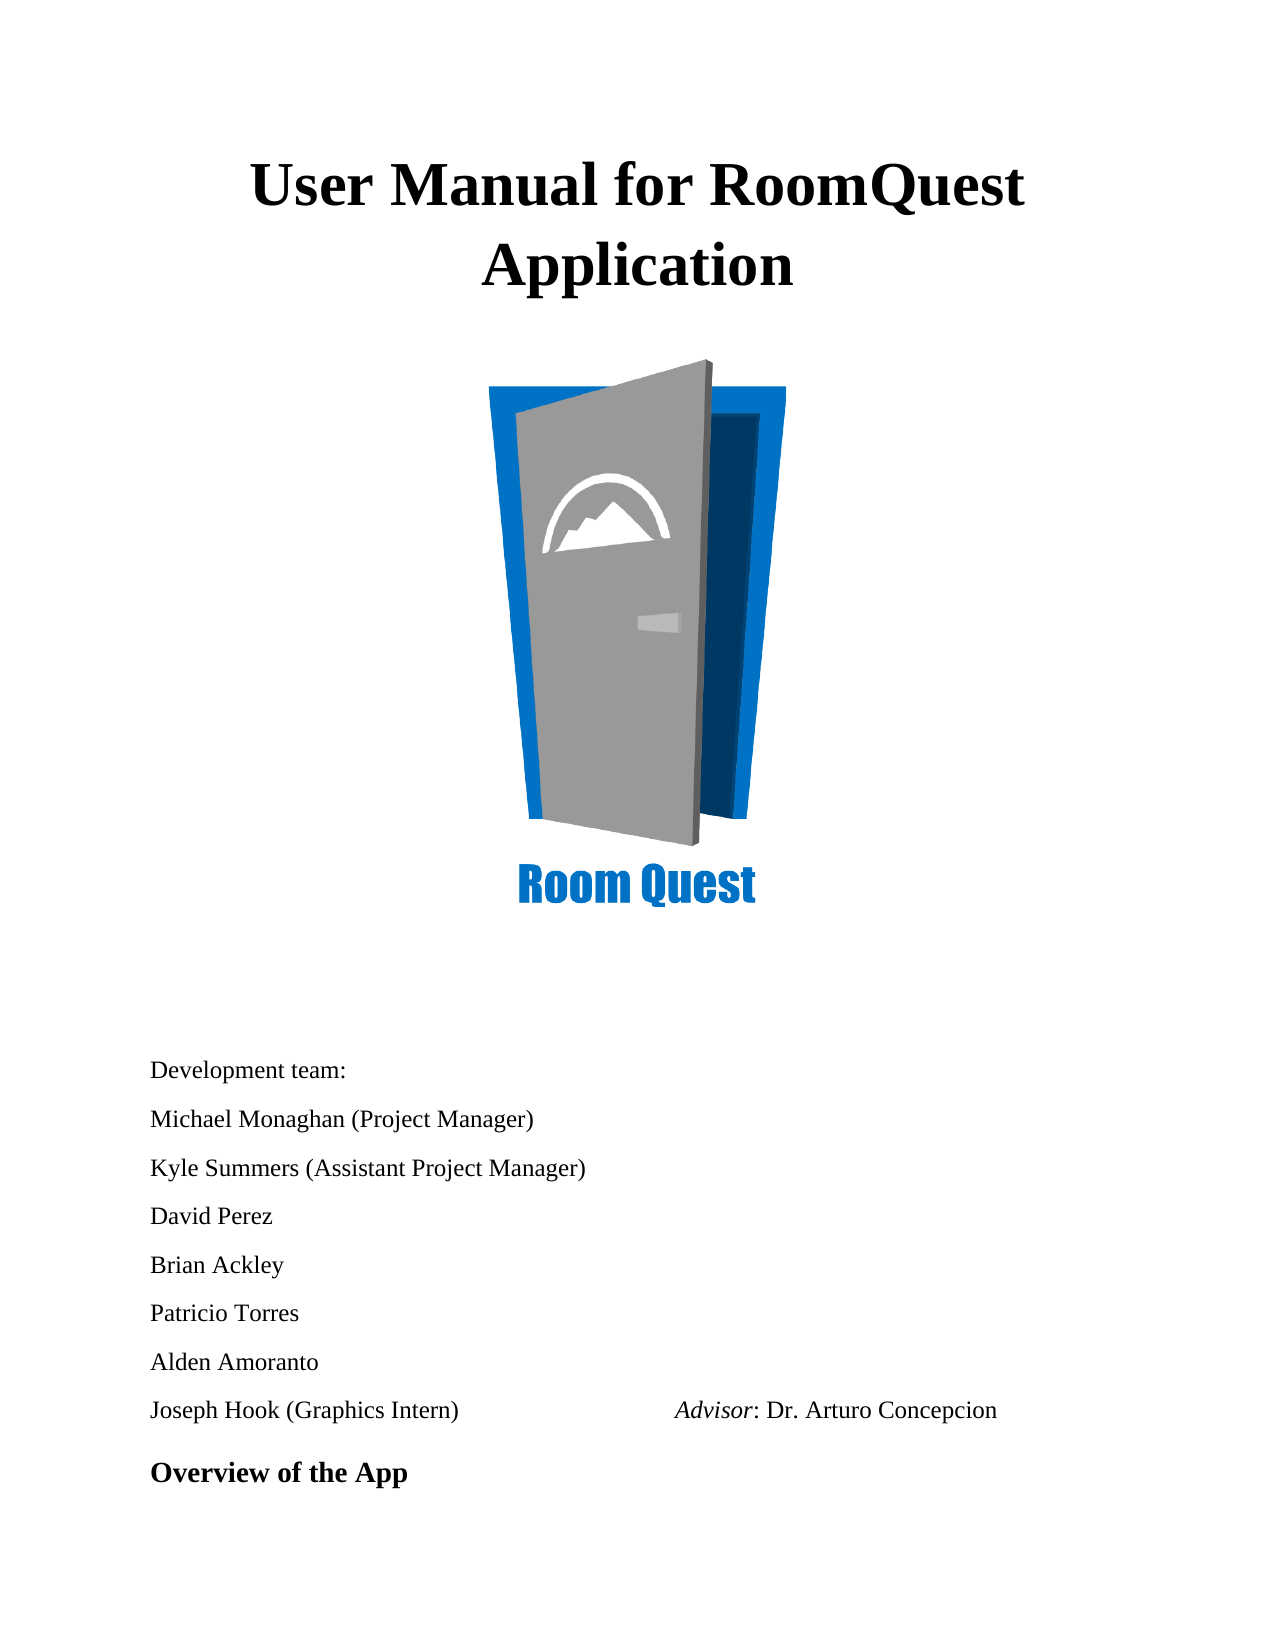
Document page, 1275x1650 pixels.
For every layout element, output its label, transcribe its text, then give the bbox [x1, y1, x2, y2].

picture [488, 359, 787, 907]
text User Manual for RoomQuest Application [150, 150, 1125, 299]
subtitle Brian Ackley [150, 1251, 1125, 1278]
subtitle Patricio Torres [150, 1299, 1125, 1327]
subtitle Joseph Hook (Graphics Intern) Advisor: Dr. Arturo Concepcion [150, 1396, 1125, 1424]
subtitle Alden Amoranto [150, 1348, 1125, 1376]
subtitle Kyle Summers (Assistant Project Manager) [150, 1154, 1125, 1181]
text Overview of the App [150, 1456, 1125, 1488]
subtitle Michael Monaghan (Project Manager) [150, 1105, 1125, 1133]
subtitle David Perez [150, 1202, 1125, 1230]
text Development team: [150, 1057, 1125, 1084]
